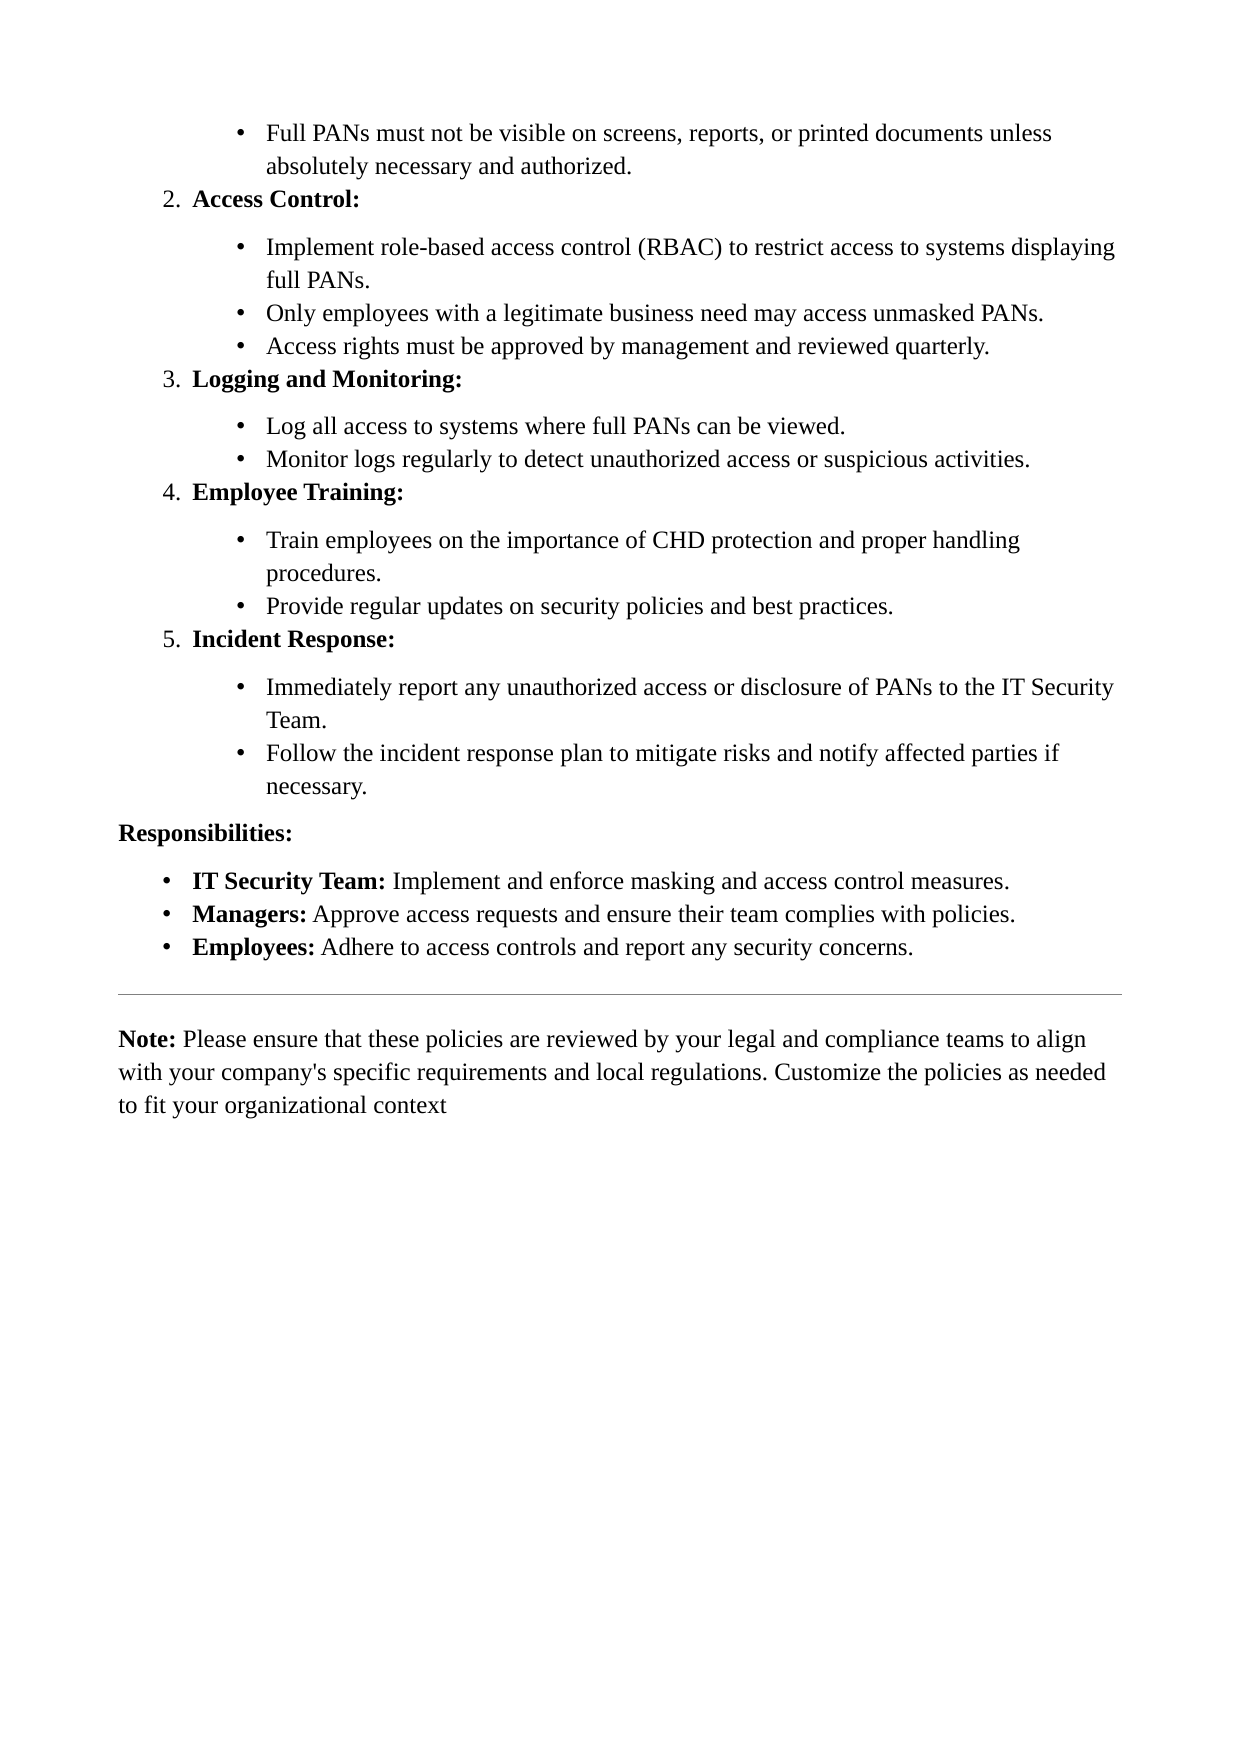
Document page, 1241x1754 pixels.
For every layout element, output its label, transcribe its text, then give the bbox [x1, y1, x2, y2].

list Immediately report any unauthorized access or disclosure of PANs to the IT Security Team. [236, 672, 1122, 733]
list Incident Response: [162, 624, 1122, 653]
list Logging and Monitoring: [162, 364, 1122, 393]
list Provide regular updates on security policies and best practices. [236, 591, 1122, 620]
list Train employees on the importance of CHD protection and proper handling procedures. [236, 525, 1122, 587]
list Log all access to systems where full PANs can be viewed. [236, 411, 1122, 440]
list Managers: Approve access requests and ensure their team complies with policies. [162, 899, 1122, 928]
text Note: Please ensure that these policies are reviewed by your legal and compliance teams to align with your company's specific requirements and local regulations. Customize the policies as needed to fit your organizational context [118, 1024, 1122, 1119]
list Access Control: [162, 184, 1122, 213]
list Follow the incident response plan to mitigate risks and notify affected parties if necessary. [236, 738, 1122, 799]
list Employees: Adhere to access controls and report any security concerns. [162, 932, 1122, 961]
list IT Security Team: Implement and enforce masking and access control measures. [162, 866, 1122, 895]
list Implement role-based access control (RBAC) to restrict access to systems displaying full PANs. [236, 232, 1122, 293]
list Employee Training: [162, 477, 1122, 506]
list Only employees with a legitimate business need may access unmasked PANs. [236, 298, 1122, 327]
list Access rights must be approved by management and reviewed quarterly. [236, 331, 1122, 359]
list Full PANs must not be visible on screens, reports, or printed documents unless absolutely necessary and authorized. [236, 118, 1122, 180]
list Monitor logs regularly to detect unauthorized access or suspicious activities. [236, 444, 1122, 473]
text Responsibilities: [118, 818, 1122, 847]
